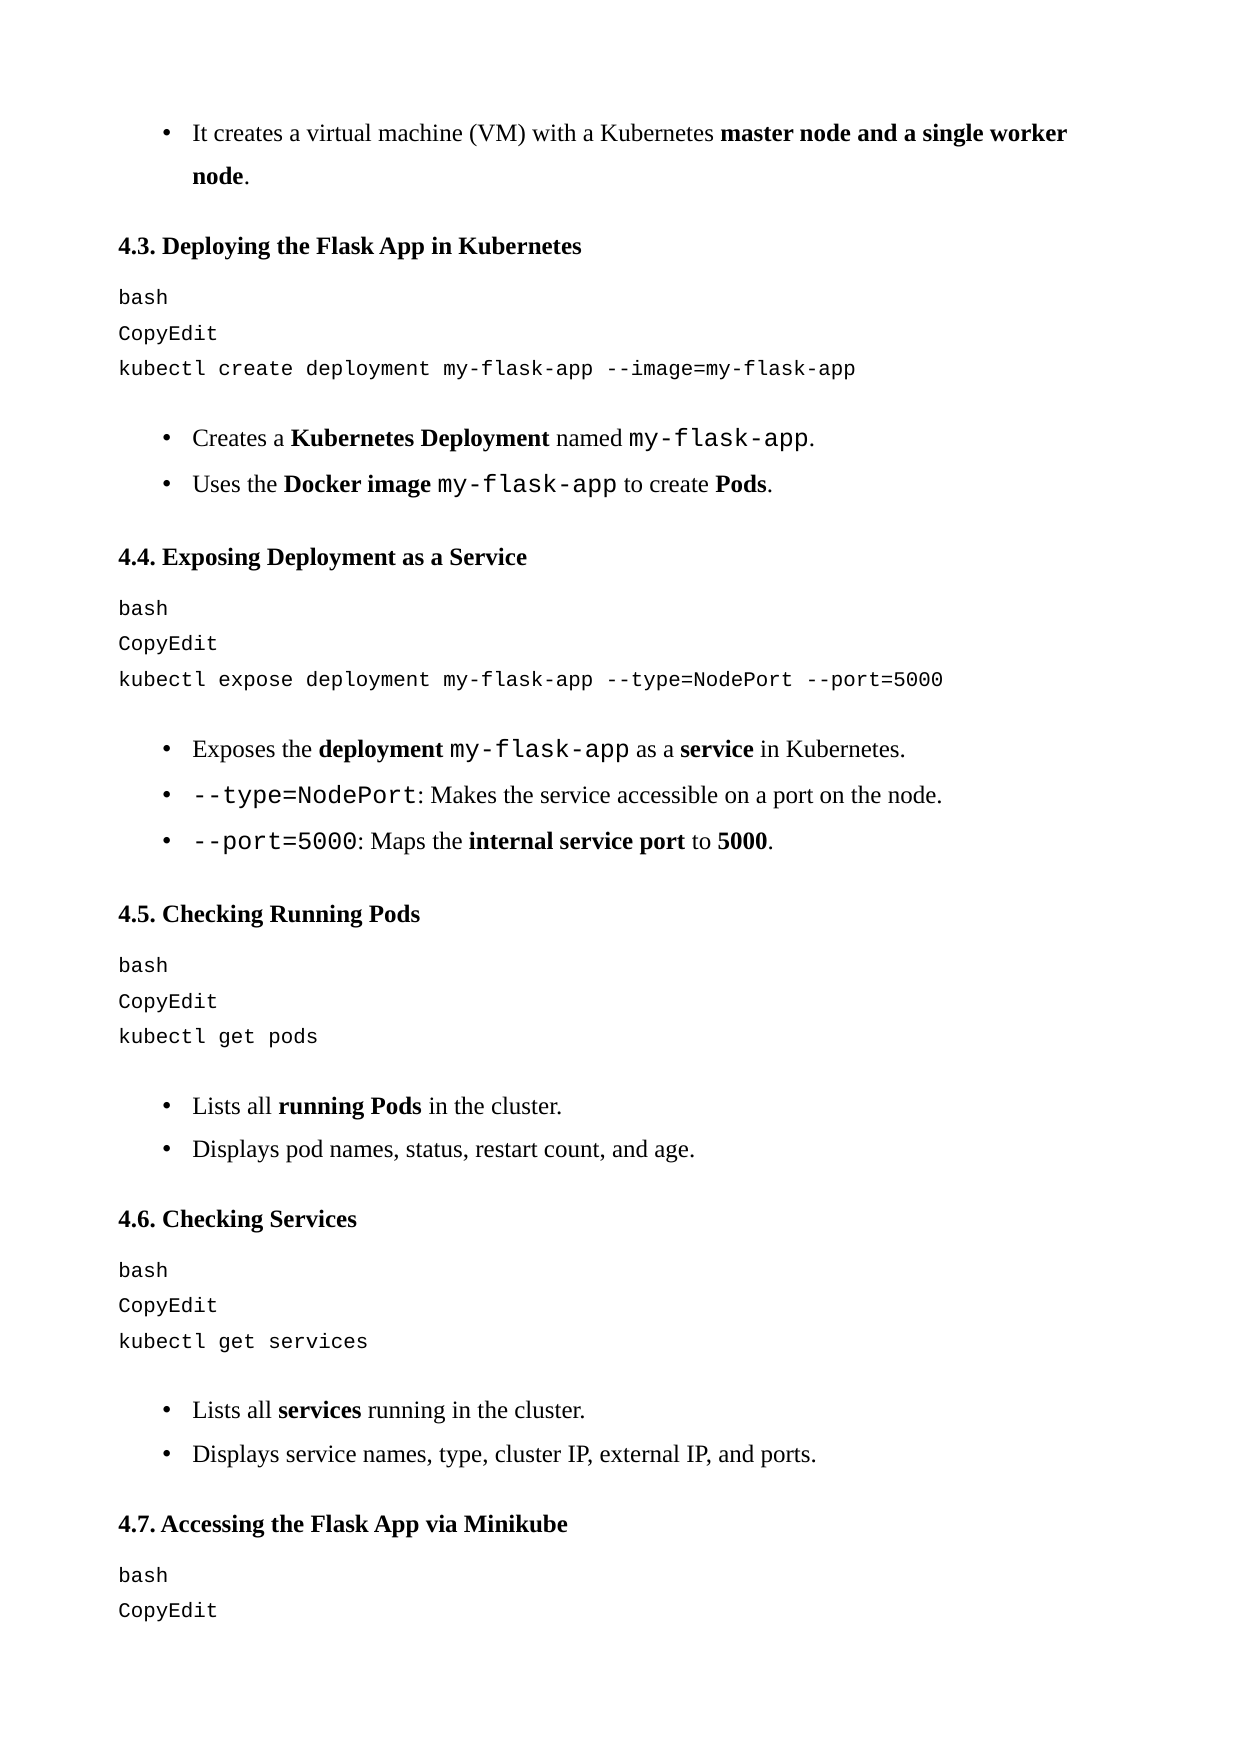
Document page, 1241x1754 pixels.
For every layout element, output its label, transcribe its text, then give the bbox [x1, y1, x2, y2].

subtitle 4.5. Checking Running Pods [118, 899, 1122, 928]
text kubectl get pods [118, 1026, 1122, 1050]
list Displays pod names, status, restart count, and age. [162, 1134, 1122, 1163]
text CopyEdit [118, 1295, 1122, 1319]
list --port=5000: Maps the internal service port to 5000. [162, 826, 1122, 857]
text kubectl create deployment my-flask-app --image=my-flask-app [118, 358, 1122, 382]
list Exposes the deployment my-flask-app as a service in Kubernetes. [162, 734, 1122, 764]
text CopyEdit [118, 1600, 1122, 1624]
subtitle 4.6. Checking Services [118, 1204, 1122, 1233]
list --type=NodePort: Makes the service accessible on a port on the node. [162, 780, 1122, 811]
subtitle 4.4. Exposing Deployment as a Service [118, 542, 1122, 571]
subtitle 4.3. Deploying the Flask App in Kubernetes [118, 231, 1122, 260]
list Uses the Docker image my-flask-app to create Pods. [162, 469, 1122, 500]
text bash [118, 287, 1122, 311]
text bash [118, 1564, 1122, 1588]
text kubectl expose deployment my-flask-app --type=NodePort --port=5000 [118, 669, 1122, 692]
text CopyEdit [118, 991, 1122, 1014]
list It creates a virtual machine (VM) with a Kubernetes master node and a single worker node. [162, 118, 1122, 190]
text kubectl get services [118, 1331, 1122, 1354]
text bash [118, 955, 1122, 979]
text bash [118, 1260, 1122, 1283]
list Lists all running Pods in the cluster. [162, 1091, 1122, 1120]
list Creates a Kubernetes Deployment named my-flask-app. [162, 423, 1122, 454]
list Displays service names, type, cluster IP, external IP, and ports. [162, 1439, 1122, 1467]
text CopyEdit [118, 322, 1122, 346]
text CopyEdit [118, 633, 1122, 657]
list Lists all services running in the cluster. [162, 1396, 1122, 1424]
text bash [118, 598, 1122, 622]
subtitle 4.7. Accessing the Flask App via Minikube [118, 1509, 1122, 1538]
